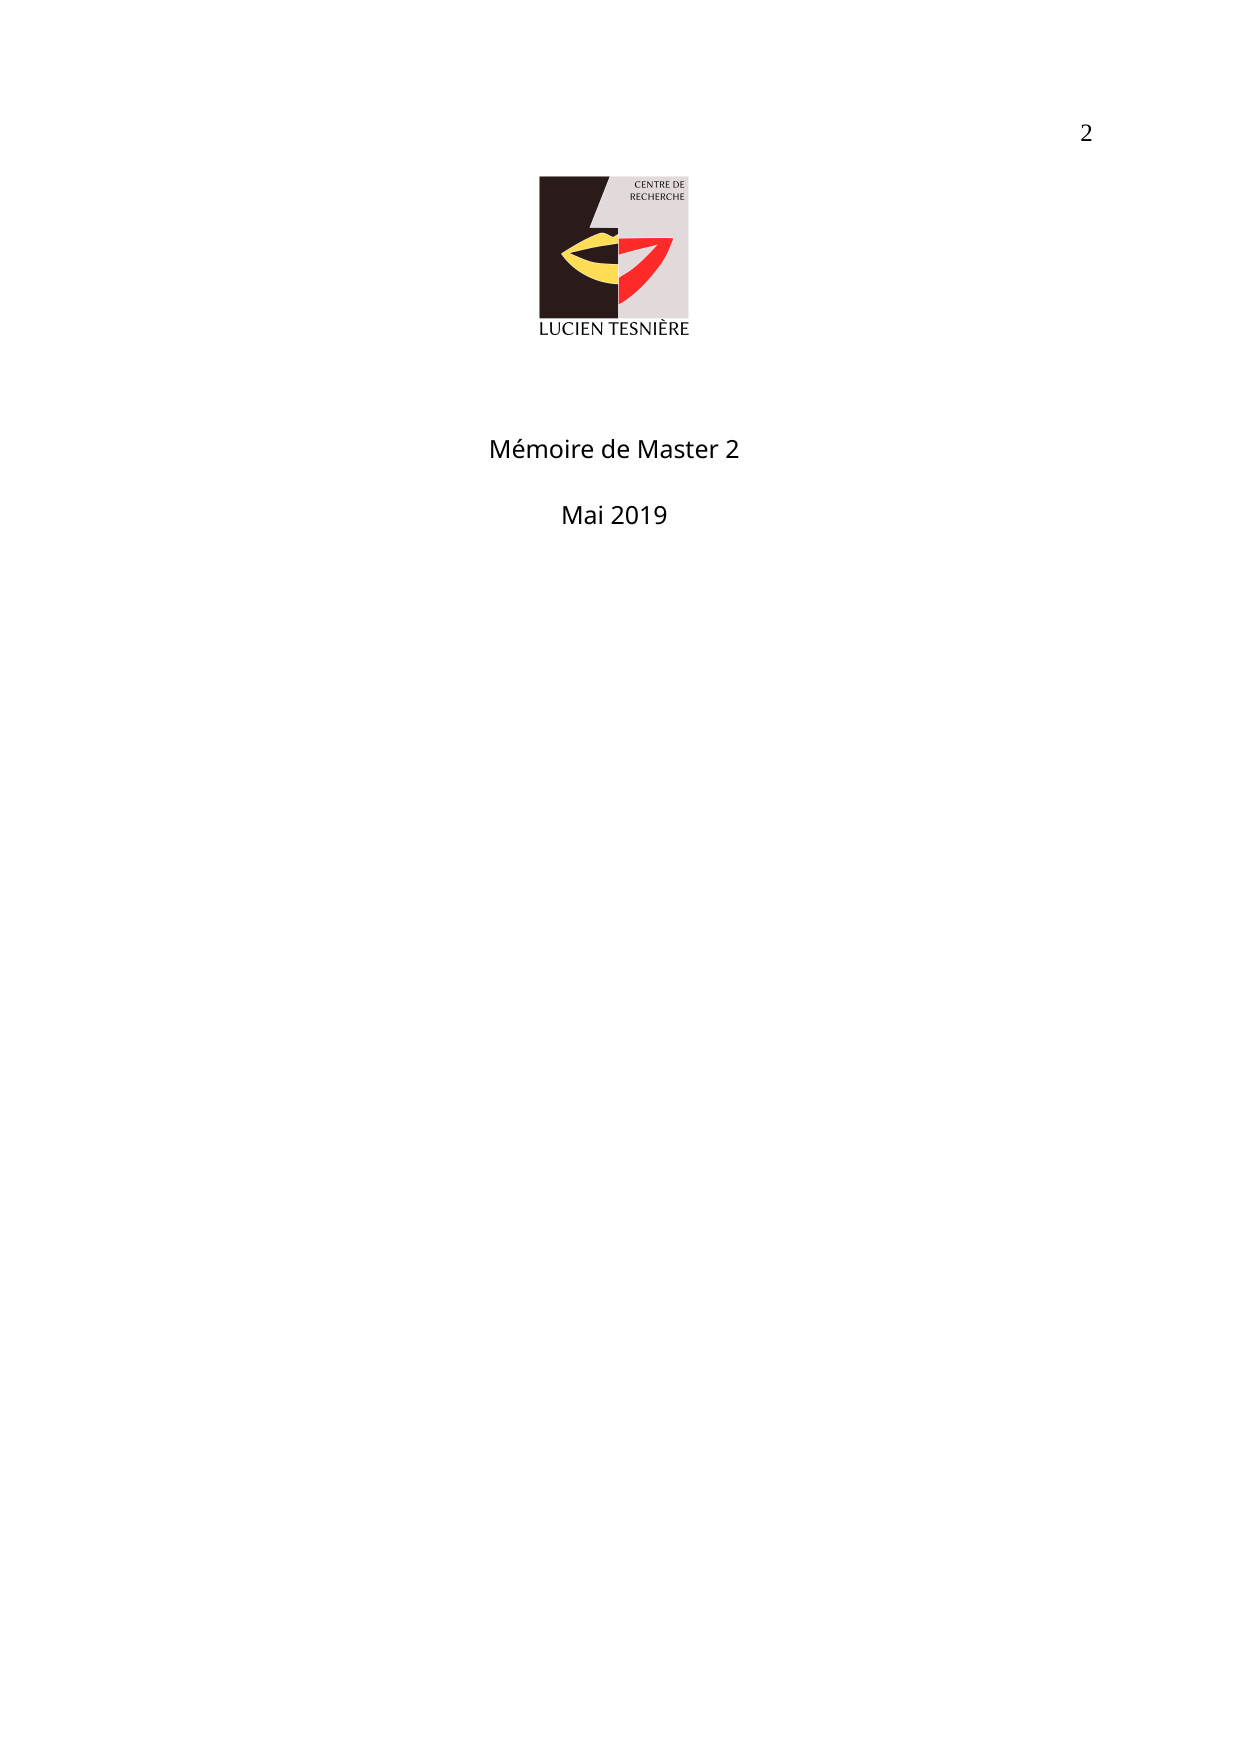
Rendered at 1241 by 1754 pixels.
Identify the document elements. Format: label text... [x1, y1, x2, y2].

text Mémoire de Master 2 [147, 432, 1081, 466]
text Mai 2019 [147, 497, 1081, 531]
picture [539, 176, 690, 335]
